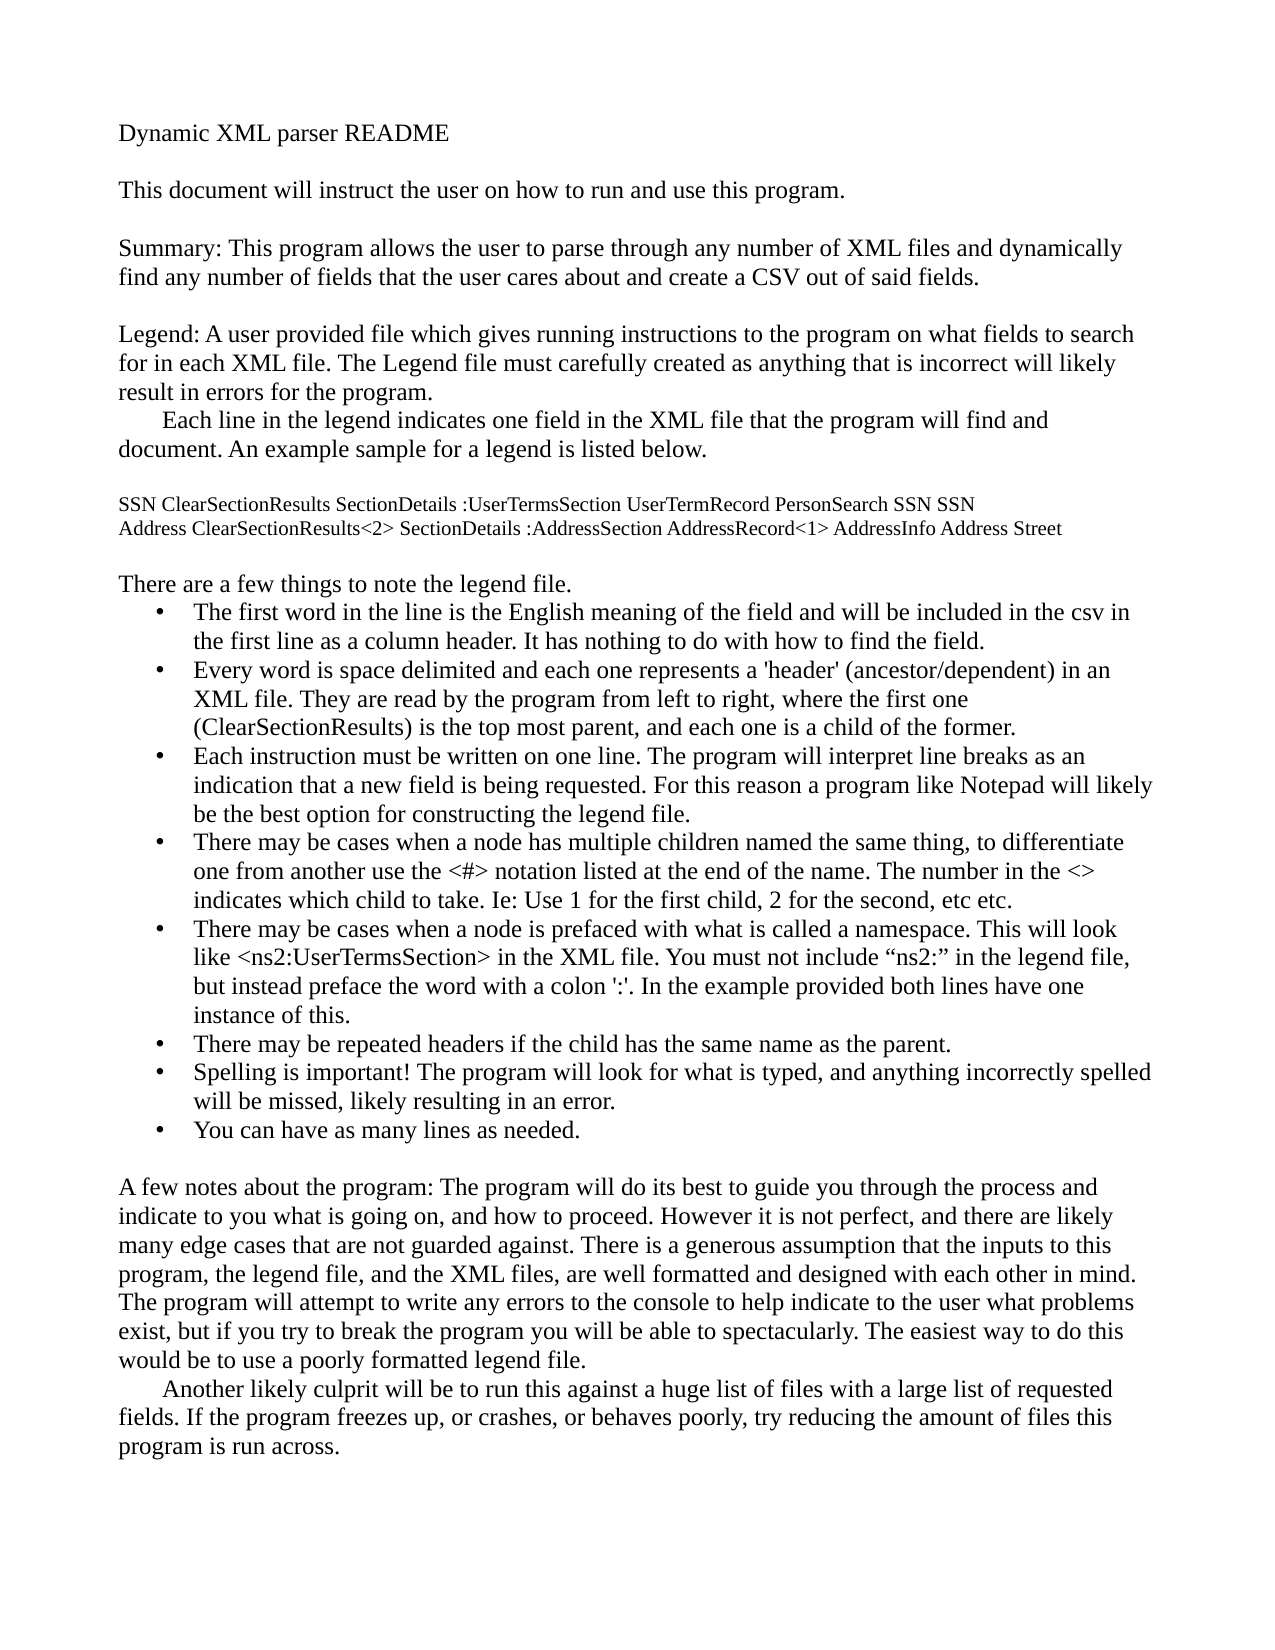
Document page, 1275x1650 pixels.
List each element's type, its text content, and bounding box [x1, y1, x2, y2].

text Summary: This program allows the user to parse through any number of XML files and dynamically find any number of fields that the user cares about and create a CSV out of said fields. [118, 233, 1157, 291]
list Spelling is important! The program will look for what is typed, and anything incorrectly spelled will be missed, likely resulting in an error. [156, 1057, 1157, 1115]
text There are a few things to note the legend file. [118, 569, 1157, 597]
text Dynamic XML parser README [118, 118, 1157, 147]
list There may be cases when a node has multiple children named the same thing, to differentiate one from another use the <#> notation listed at the end of the name. The number in the <> indicates which child to take. Ie: Use 1 for the first child, 2 for the second, etc etc. [156, 827, 1157, 914]
list The first word in the line is the English meaning of the field and will be included in the csv in the first line as a column header. It has nothing to do with how to find the field. [156, 597, 1157, 655]
text Address ClearSectionResults<2> SectionDetails :AddressSection AddressRecord<1> AddressInfo Address Street [118, 516, 1157, 540]
text A few notes about the program: The program will do its best to guide you through the process and indicate to you what is going on, and how to proceed. However it is not perfect, and there are likely many edge cases that are not guarded against. There is a generous assumption that the inputs to this program, the legend file, and the XML files, are well formatted and designed with each other in mind. The program will attempt to write any errors to the console to help indicate to the user what problems exist, but if you try to break the program you will be able to spectacularly. The easiest way to do this would be to use a poorly formatted legend file. [118, 1172, 1157, 1374]
list There may be cases when a node is prefaced with what is called a namespace. This will look like <ns2:UserTermsSection> in the XML file. You must not include “ns2:” in the legend file, but instead preface the word with a colon ':'. In the example provided both lines have one instance of this. [156, 914, 1157, 1029]
text Another likely culprit will be to run this against a huge list of files with a large list of requested fields. If the program freezes up, or crashes, or behaves poorly, try reducing the amount of files this program is run across. [118, 1374, 1157, 1460]
text Each line in the legend indicates one field in the XML file that the program will find and document. An example sample for a legend is listed below. [118, 406, 1157, 463]
list There may be repeated headers if the child has the same name as the parent. [156, 1029, 1157, 1057]
list Each instruction must be written on one line. The program will interpret line breaks as an indication that a new field is being requested. For this reason a program like Notepad will likely be the best option for constructing the legend file. [156, 741, 1157, 827]
list You can have as many lines as needed. [156, 1115, 1157, 1144]
list Every word is space delimited and each one represents a 'header' (ancestor/dependent) in an XML file. They are read by the program from left to right, where the first one (ClearSectionResults) is the top most parent, and each one is a child of the former. [156, 655, 1157, 741]
text This document will instruct the user on how to run and use this program. [118, 176, 1157, 204]
text SSN ClearSectionResults SectionDetails :UserTermsSection UserTermRecord PersonSearch SSN SSN [118, 492, 1157, 516]
text Legend: A user provided file which gives running instructions to the program on what fields to search for in each XML file. The Legend file must carefully created as anything that is incorrect will likely result in errors for the program. [118, 319, 1157, 406]
